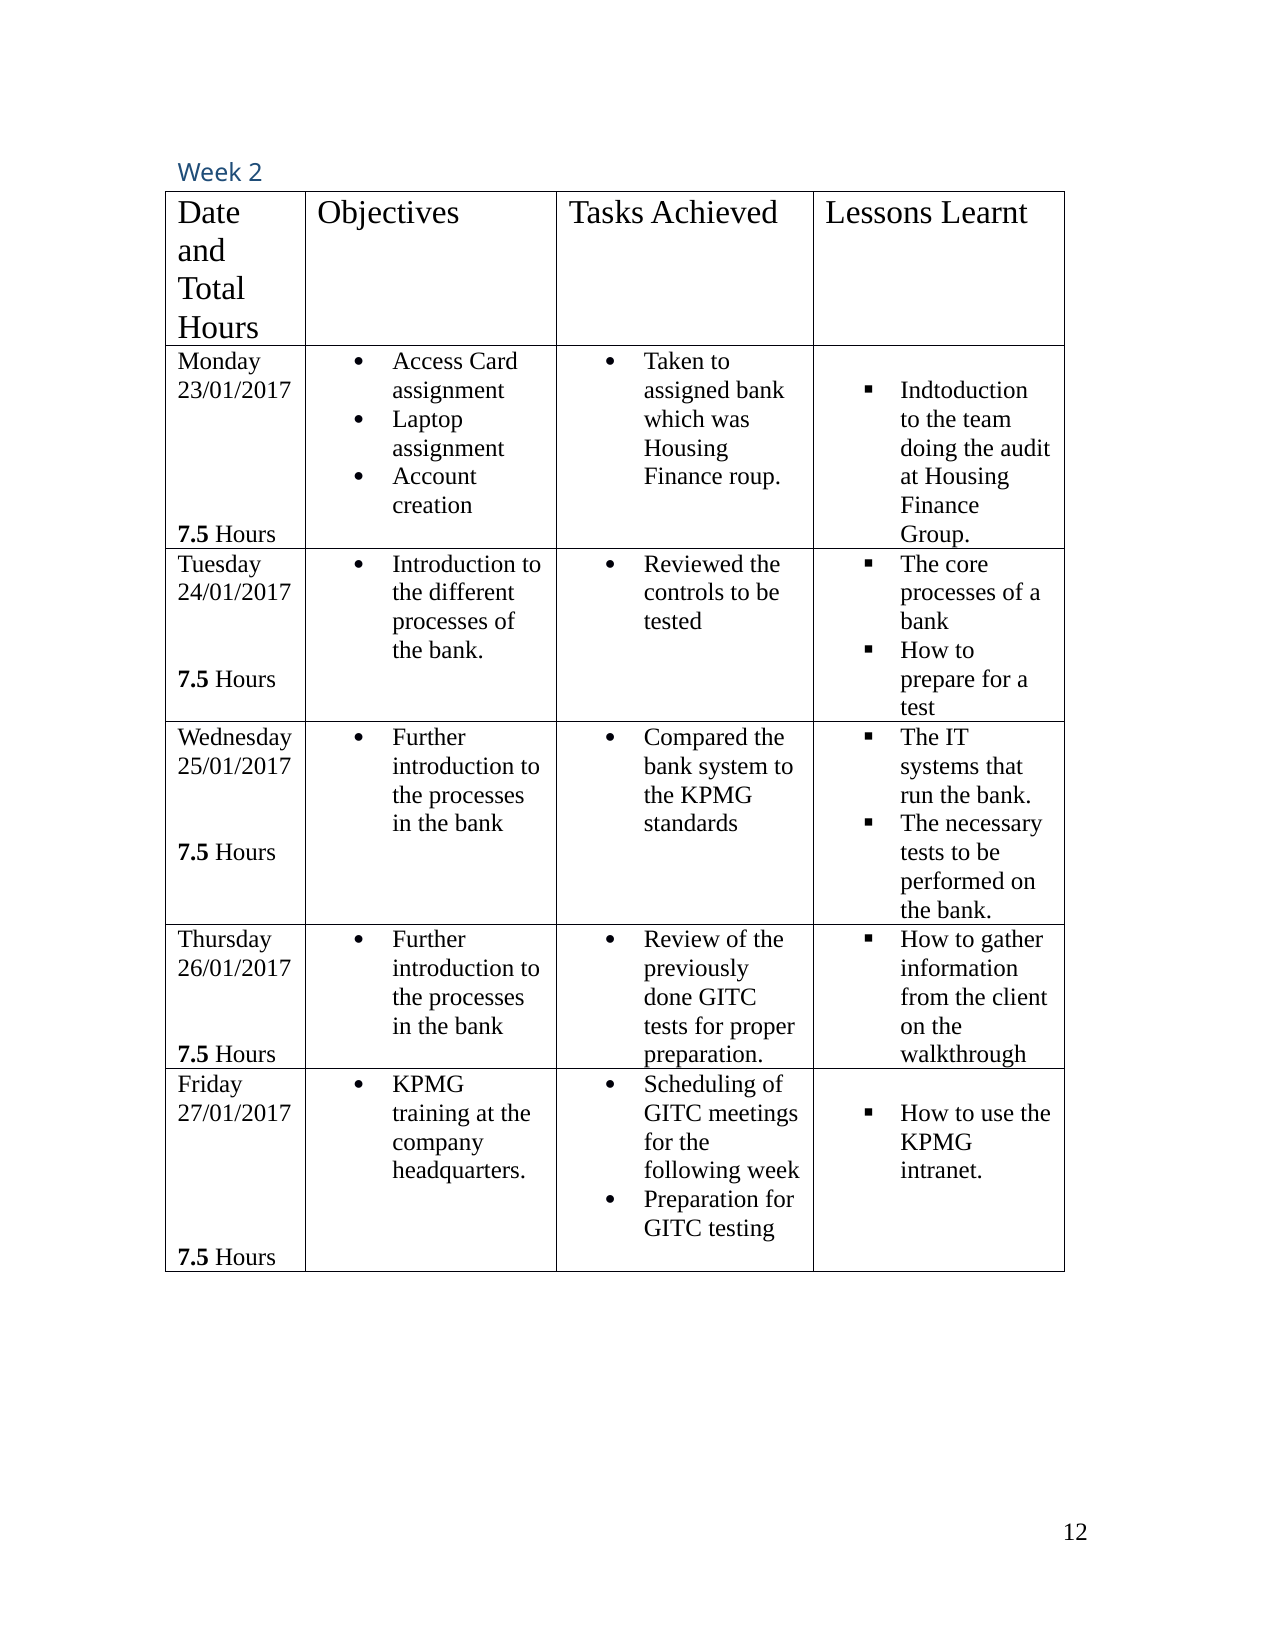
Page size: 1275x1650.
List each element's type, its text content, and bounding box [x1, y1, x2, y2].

table_cell The IT systems that run the bank. The necessary tests to be performed on the bank. [814, 722, 1064, 923]
table_cell Tuesday 24/01/2017 7.5 Hours [166, 549, 305, 721]
table_cell Thursday 26/01/2017 7.5 Hours [166, 925, 305, 1068]
table_cell The core processes of a bank How to prepare for a test [814, 549, 1064, 721]
table_header Lessons Learnt [814, 192, 1064, 345]
table_cell Review of the previously done GITC tests for proper preparation. [557, 925, 813, 1068]
table_header Date and Total Hours [166, 192, 305, 345]
table_header Objectives [306, 192, 556, 345]
table_cell Indtoduction to the team doing the audit at Housing Finance Group. [814, 346, 1064, 548]
table_cell Further introduction to the processes in the bank [306, 925, 556, 1068]
table_cell Further introduction to the processes in the bank [306, 722, 556, 923]
table_cell Monday 23/01/2017 7.5 Hours [166, 346, 305, 548]
table_cell How to use the KPMG intranet. [814, 1069, 1064, 1271]
subtitle Week 2 [177, 154, 1087, 188]
table_cell Wednesday 25/01/2017 7.5 Hours [166, 722, 305, 923]
table_cell Friday 27/01/2017 7.5 Hours [166, 1069, 305, 1271]
table_cell Compared the bank system to the KPMG standards [557, 722, 813, 923]
table_header Tasks Achieved [557, 192, 813, 345]
table_cell Access Card assignment Laptop assignment Account creation [306, 346, 556, 548]
table_cell Taken to assigned bank which was Housing Finance roup. [557, 346, 813, 548]
table_cell Introduction to the different processes of the bank. [306, 549, 556, 721]
table_cell Reviewed the controls to be tested [557, 549, 813, 721]
table_cell How to gather information from the client on the walkthrough [814, 925, 1064, 1068]
table_cell Scheduling of GITC meetings for the following week Preparation for GITC testing [557, 1069, 813, 1271]
table_cell KPMG training at the company headquarters. [306, 1069, 556, 1271]
